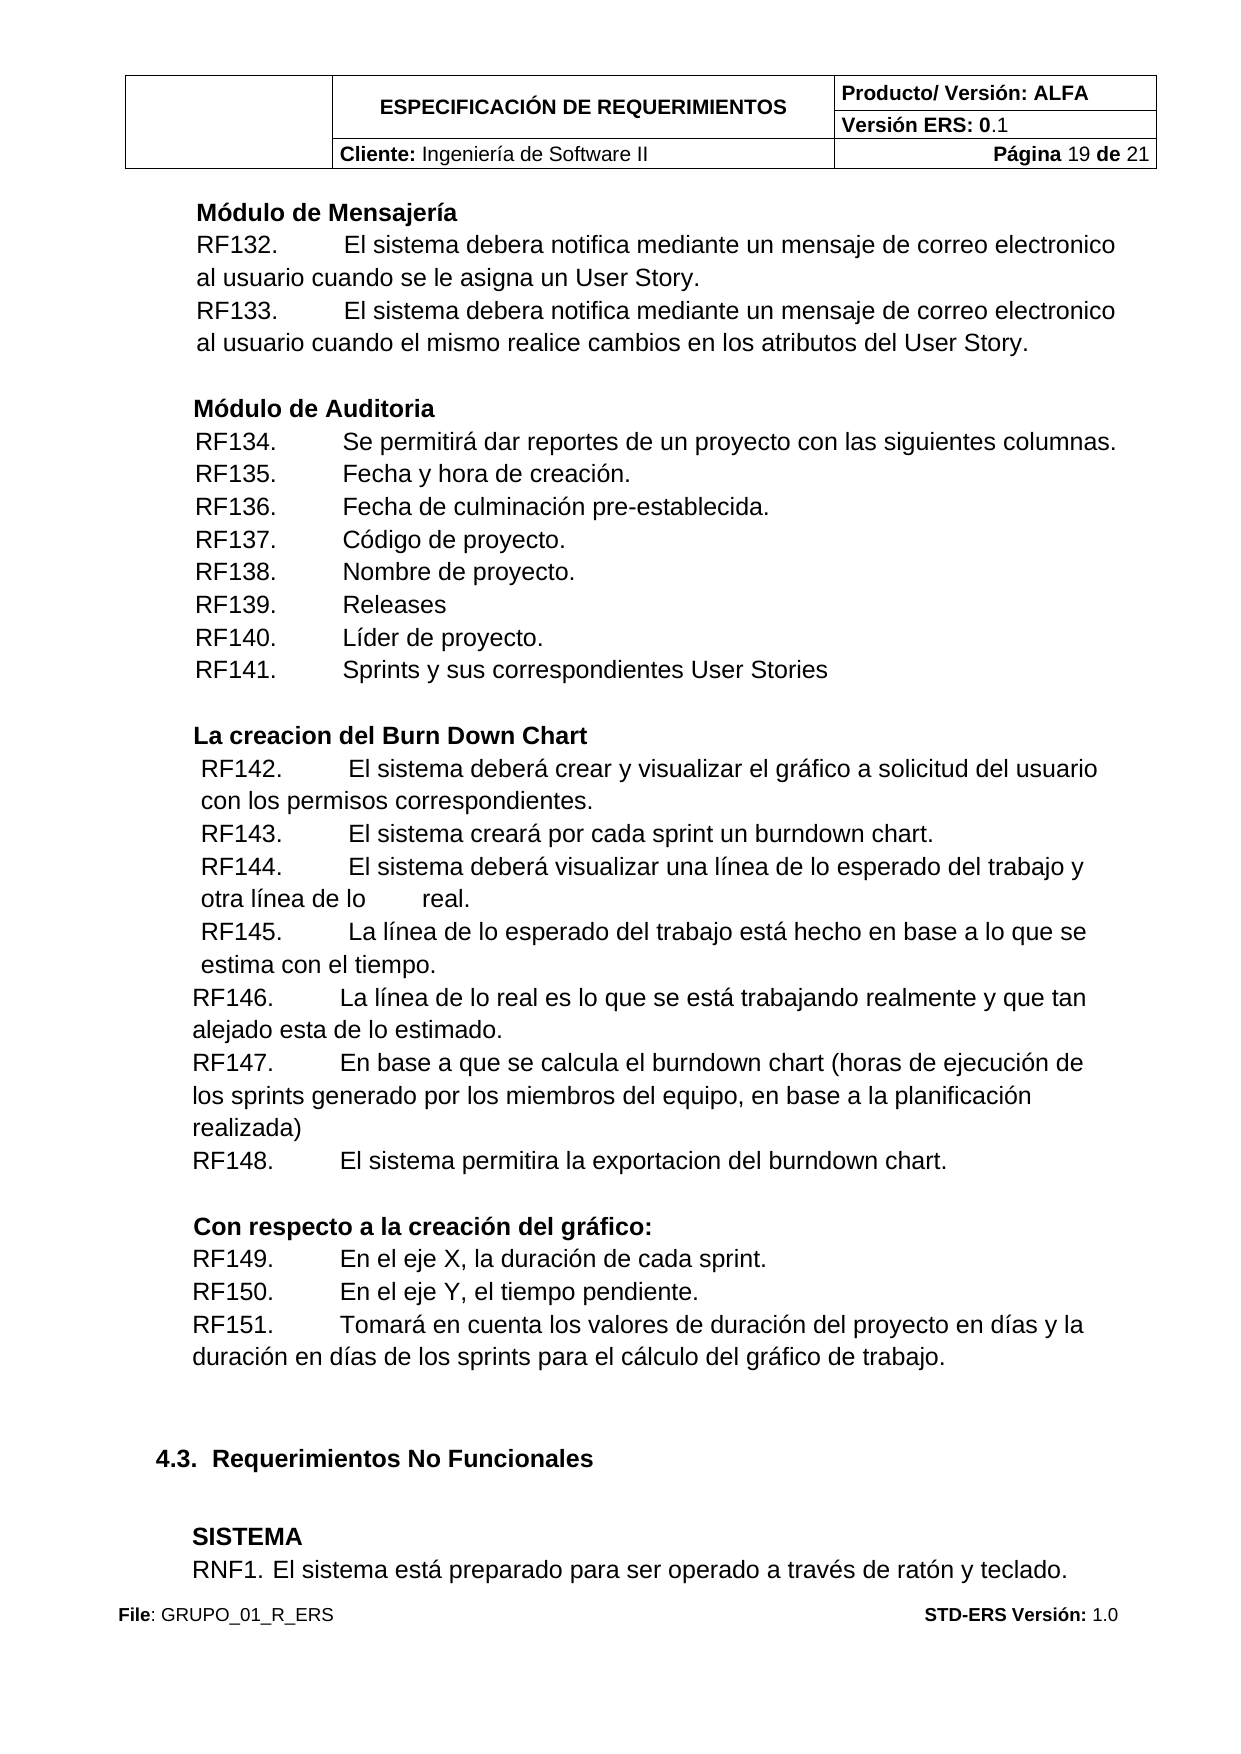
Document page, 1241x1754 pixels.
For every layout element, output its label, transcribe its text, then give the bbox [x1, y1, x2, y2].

list Fecha y hora de creación. [195, 459, 1122, 488]
list Módulo de Auditoria [156, 394, 1122, 423]
list Código de proyecto. [195, 525, 1122, 553]
list Líder de proyecto. [195, 623, 1122, 652]
list En el eje X, la duración de cada sprint. [192, 1244, 1122, 1273]
list La línea de lo esperado del trabajo está hecho en base a lo que se estima con el tiempo. [201, 917, 1122, 979]
list El sistema deberá visualizar una línea de lo esperado del trabajo y otra línea de lo real. [201, 852, 1122, 913]
list Nombre de proyecto. [195, 557, 1122, 586]
list Módulo de Mensajería [196, 198, 1122, 226]
list Con respecto a la creación del gráfico: [156, 1212, 1122, 1240]
list Se permitirá dar reportes de un proyecto con las siguientes columnas. [195, 427, 1122, 455]
list El sistema debera notifica mediante un mensaje de correo electronico al usuario cuando se le asigna un User Story. [196, 230, 1122, 292]
list Releases [195, 590, 1122, 619]
list La creacion del Burn Down Chart [156, 721, 1122, 750]
list El sistema deberá crear y visualizar el gráfico a solicitud del usuario con los permisos correspondientes. [201, 754, 1122, 815]
list El sistema permitira la exportacion del burndown chart. [192, 1146, 1122, 1175]
list En el eje Y, el tiempo pendiente. [192, 1277, 1122, 1306]
list El sistema está preparado para ser operado a través de ratón y teclado. [192, 1554, 1122, 1583]
text SISTEMA [192, 1522, 1122, 1551]
list En base a que se calcula el burndown chart (horas de ejecución de los sprints generado por los miembros del equipo, en base a la planificación realizada) [192, 1048, 1122, 1142]
list Fecha de culminación pre-establecida. [195, 492, 1122, 521]
list Tomará en cuenta los valores de duración del proyecto en días y la duración en días de los sprints para el cálculo del gráfico de trabajo. [192, 1310, 1122, 1371]
list Requerimientos No Funcionales [156, 1444, 1122, 1473]
list La línea de lo real es lo que se está trabajando realmente y que tan alejado esta de lo estimado. [192, 983, 1122, 1044]
list El sistema debera notifica mediante un mensaje de correo electronico al usuario cuando el mismo realice cambios en los atributos del User Story. [196, 296, 1122, 357]
list Sprints y sus correspondientes User Stories [195, 656, 1122, 684]
list El sistema creará por cada sprint un burndown chart. [201, 819, 1122, 848]
